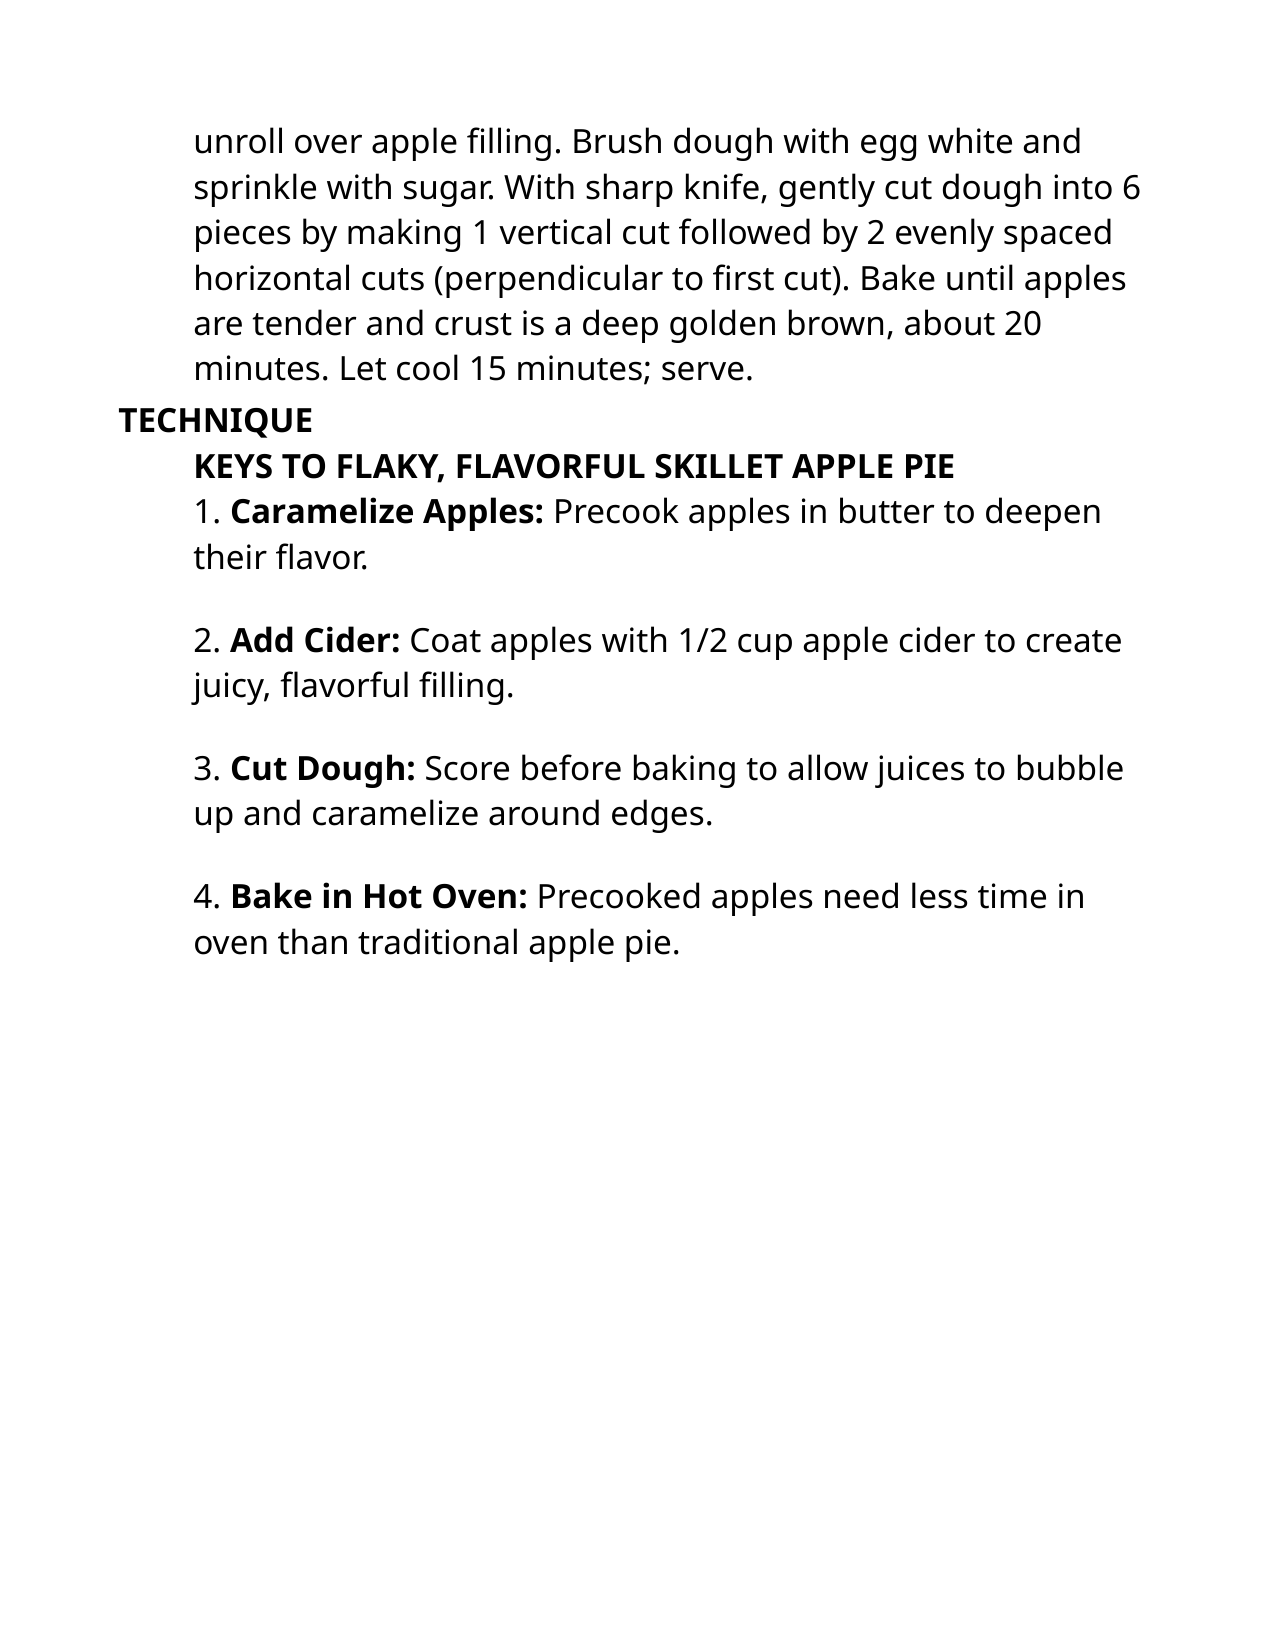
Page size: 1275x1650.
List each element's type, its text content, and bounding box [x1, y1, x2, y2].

text KEYS TO FLAKY, FLAVORFUL SKILLET APPLE PIE [118, 443, 1157, 488]
text unroll over apple filling. Brush dough with egg white and sprinkle with sugar. With sharp knife, gently cut dough into 6 pieces by making 1 vertical cut followed by 2 evenly spaced horizontal cuts (perpendicular to first cut). Bake until apples are tender and crust is a deep golden brown, about 20 minutes. Let cool 15 minutes; serve. [118, 118, 1157, 391]
text 3. Cut Dough: Score before baking to allow juices to bubble up and caramelize around edges. [118, 745, 1157, 836]
text TECHNIQUE [118, 391, 1157, 443]
text 1. Caramelize Apples: Precook apples in butter to deepen their flavor. [118, 488, 1157, 579]
text 2. Add Cider: Coat apples with 1/2 cup apple cider to create juicy, flavorful filling. [118, 616, 1157, 707]
text 4. Bake in Hot Oven: Precooked apples need less time in oven than traditional apple pie. [118, 873, 1157, 964]
